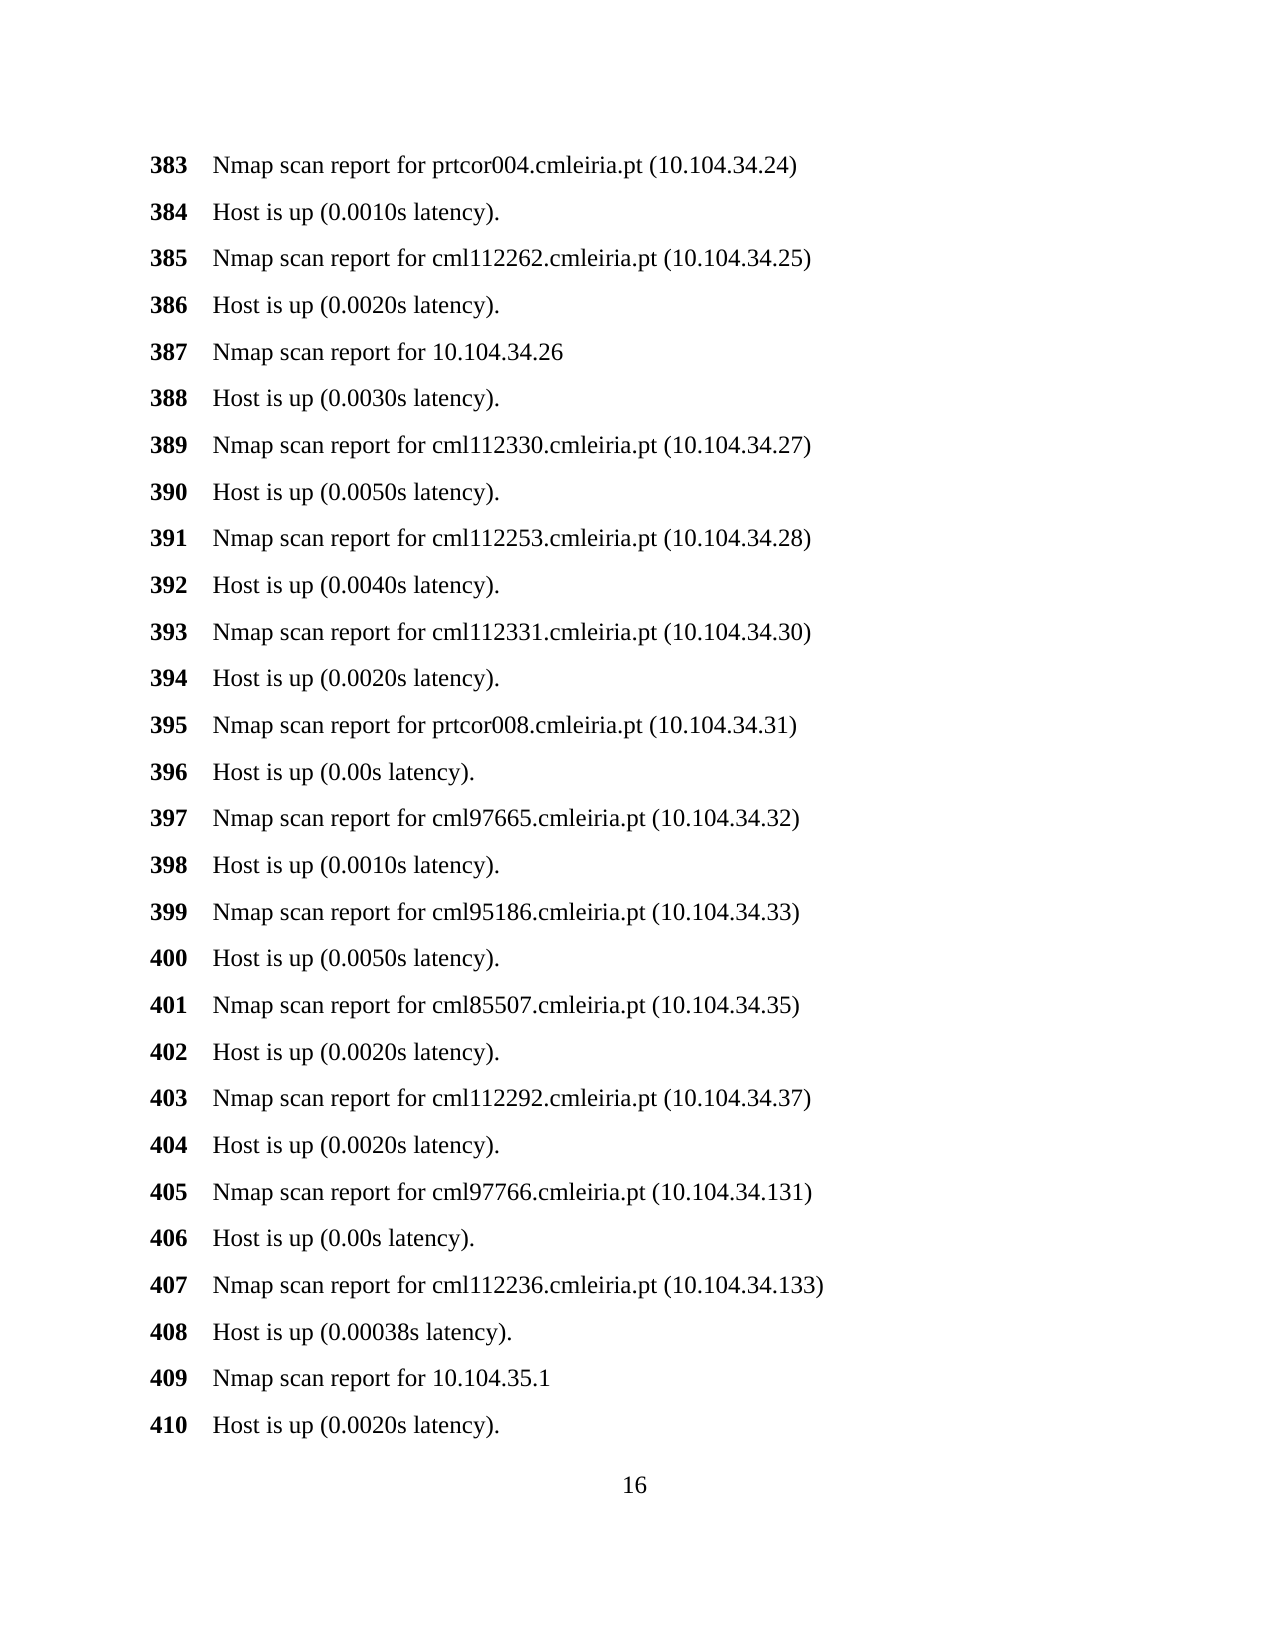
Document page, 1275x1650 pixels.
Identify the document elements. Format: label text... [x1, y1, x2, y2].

text 389 Nmap scan report for cml112330.cmleiria.pt (10.104.34.27) [150, 430, 1125, 459]
text 383 Nmap scan report for prtcor004.cmleiria.pt (10.104.34.24) [150, 150, 1125, 179]
text 392 Host is up (0.0040s latency). [150, 570, 1125, 599]
text 408 Host is up (0.00038s latency). [150, 1317, 1125, 1345]
text 384 Host is up (0.0010s latency). [150, 197, 1125, 225]
text 399 Nmap scan report for cml95186.cmleiria.pt (10.104.34.33) [150, 897, 1125, 925]
text 395 Nmap scan report for prtcor008.cmleiria.pt (10.104.34.31) [150, 710, 1125, 739]
text 410 Host is up (0.0020s latency). [150, 1410, 1125, 1439]
text 409 Nmap scan report for 10.104.35.1 [150, 1363, 1125, 1392]
text 405 Nmap scan report for cml97766.cmleiria.pt (10.104.34.131) [150, 1177, 1125, 1205]
text 407 Nmap scan report for cml112236.cmleiria.pt (10.104.34.133) [150, 1270, 1125, 1299]
text 403 Nmap scan report for cml112292.cmleiria.pt (10.104.34.37) [150, 1083, 1125, 1112]
text 400 Host is up (0.0050s latency). [150, 943, 1125, 972]
text 386 Host is up (0.0020s latency). [150, 290, 1125, 319]
text 391 Nmap scan report for cml112253.cmleiria.pt (10.104.34.28) [150, 523, 1125, 552]
text 385 Nmap scan report for cml112262.cmleiria.pt (10.104.34.25) [150, 243, 1125, 272]
text 396 Host is up (0.00s latency). [150, 757, 1125, 785]
text 402 Host is up (0.0020s latency). [150, 1037, 1125, 1065]
text 404 Host is up (0.0020s latency). [150, 1130, 1125, 1159]
text 398 Host is up (0.0010s latency). [150, 850, 1125, 879]
text 388 Host is up (0.0030s latency). [150, 383, 1125, 412]
text 390 Host is up (0.0050s latency). [150, 477, 1125, 505]
text 401 Nmap scan report for cml85507.cmleiria.pt (10.104.34.35) [150, 990, 1125, 1019]
text 406 Host is up (0.00s latency). [150, 1223, 1125, 1252]
text 394 Host is up (0.0020s latency). [150, 663, 1125, 692]
text 387 Nmap scan report for 10.104.34.26 [150, 337, 1125, 365]
text 393 Nmap scan report for cml112331.cmleiria.pt (10.104.34.30) [150, 617, 1125, 645]
text 397 Nmap scan report for cml97665.cmleiria.pt (10.104.34.32) [150, 803, 1125, 832]
